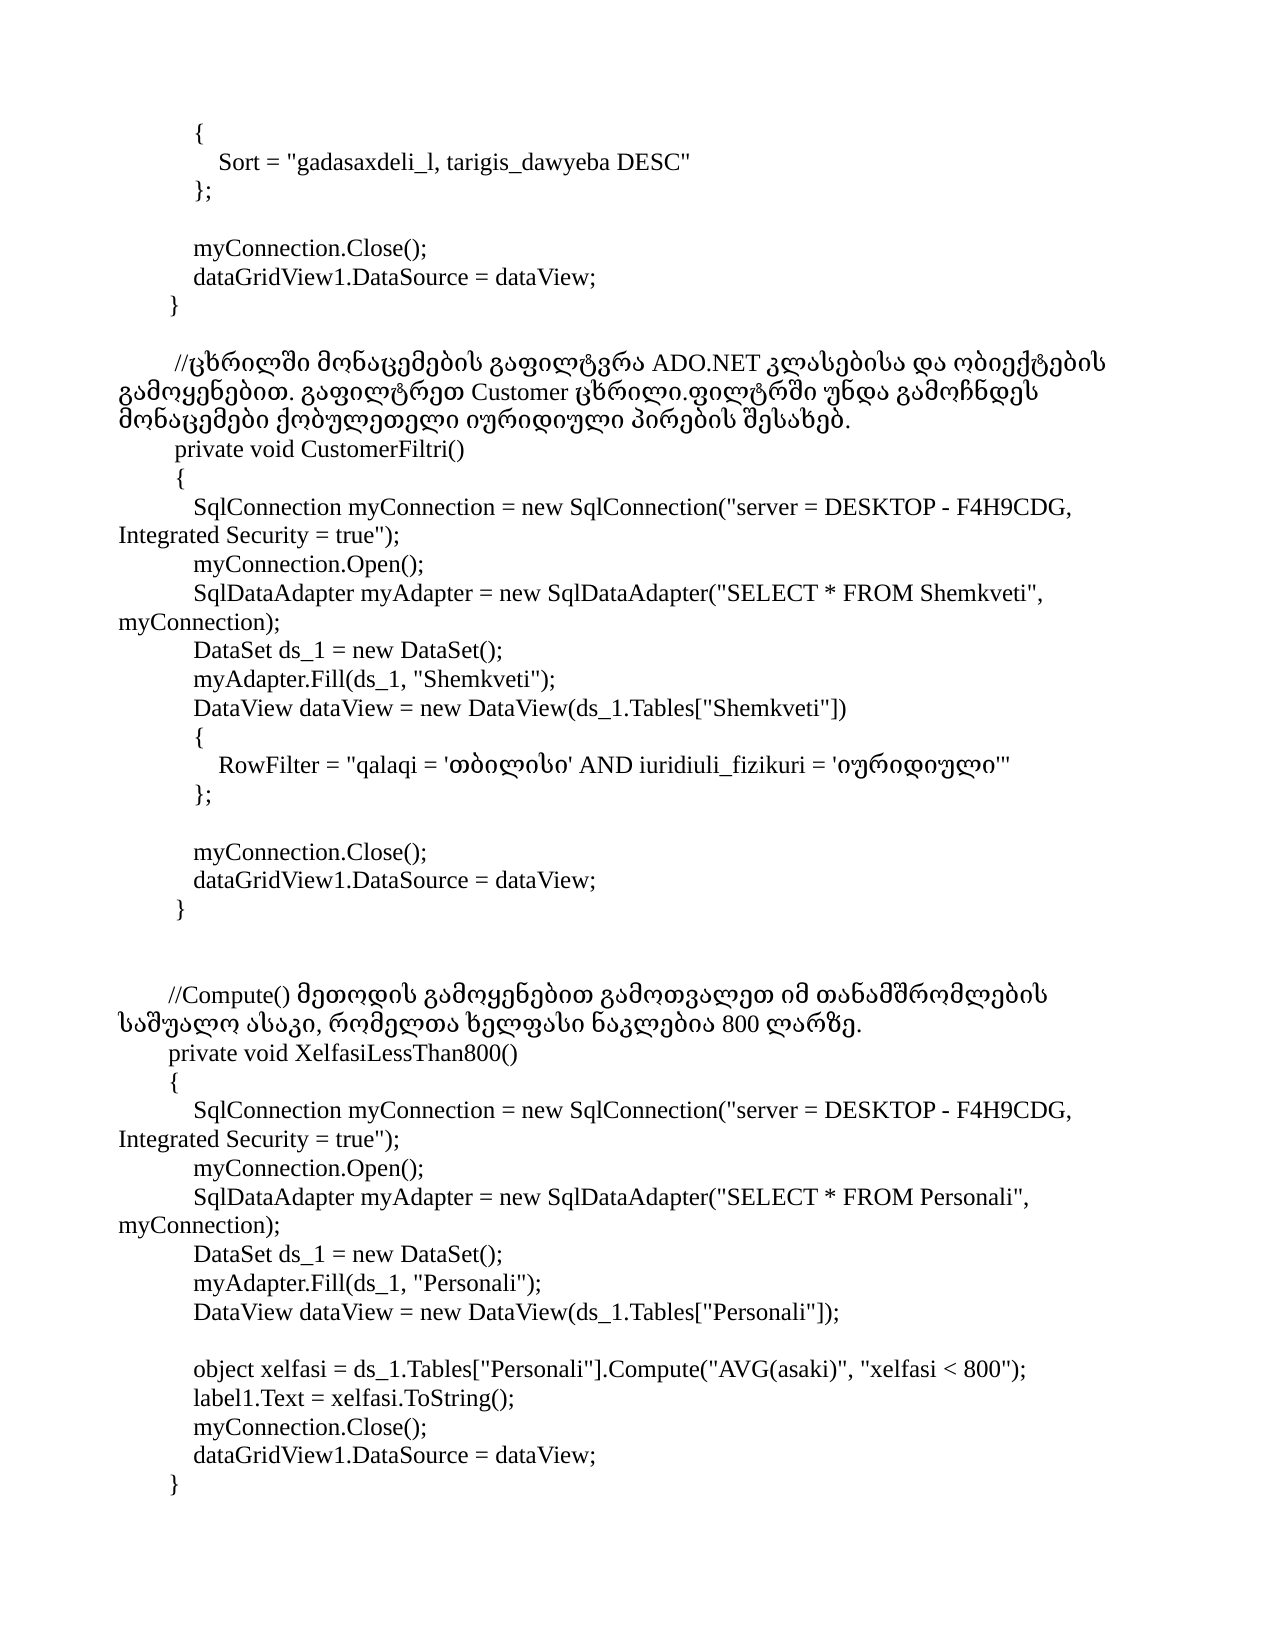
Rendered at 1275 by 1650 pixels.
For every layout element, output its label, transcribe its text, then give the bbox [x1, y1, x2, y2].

text SqlConnection myConnection = new SqlConnection("server = DESKTOP - F4H9CDG, Integrated Security = true"); [118, 492, 1157, 549]
text { [118, 463, 1157, 492]
text private void CustomerFiltri() [118, 434, 1157, 463]
text myConnection.Close(); [118, 233, 1157, 262]
text dataGridView1.DataSource = dataView; [118, 1441, 1157, 1469]
text SqlDataAdapter myAdapter = new SqlDataAdapter("SELECT * FROM Shemkveti", myConnection); [118, 578, 1157, 636]
text myConnection.Open(); [118, 549, 1157, 578]
text //Compute() მეთოდის გამოყენებით გამოთვალეთ იმ თანამშრომლების საშუალო ასაკი, რომელთა ხელფასი ნაკლებია 800 ლარზე. [118, 981, 1157, 1038]
text { [118, 118, 1157, 147]
text dataGridView1.DataSource = dataView; [118, 866, 1157, 894]
text DataSet ds_1 = new DataSet(); [118, 636, 1157, 664]
text dataGridView1.DataSource = dataView; [118, 262, 1157, 291]
text RowFilter = "qalaqi = 'თბილისი' AND iuridiuli_fizikuri = 'იურიდიული'" [118, 751, 1157, 779]
text DataView dataView = new DataView(ds_1.Tables["Shemkveti"]) [118, 693, 1157, 722]
text object xelfasi = ds_1.Tables["Personali"].Compute("AVG(asaki)", "xelfasi < 800"); [118, 1354, 1157, 1383]
text Sort = "gadasaxdeli_l, tarigis_dawyeba DESC" [118, 147, 1157, 176]
text myConnection.Close(); [118, 837, 1157, 866]
text myConnection.Open(); [118, 1153, 1157, 1182]
text //ცხრილში მონაცემების გაფილტვრა ADO.NET კლასებისა და ობიექტების გამოყენებით. გაფილტრეთ Customer ცხრილი.ფილტრში უნდა გამოჩნდეს მონაცემები ქობულეთელი იურიდიული პირების შესახებ. [118, 348, 1157, 434]
text SqlDataAdapter myAdapter = new SqlDataAdapter("SELECT * FROM Personali", myConnection); [118, 1182, 1157, 1239]
text myAdapter.Fill(ds_1, "Personali"); [118, 1268, 1157, 1297]
text DataView dataView = new DataView(ds_1.Tables["Personali"]); [118, 1297, 1157, 1326]
text } [118, 291, 1157, 319]
text { [118, 1067, 1157, 1096]
text label1.Text = xelfasi.ToString(); [118, 1383, 1157, 1412]
text myAdapter.Fill(ds_1, "Shemkveti"); [118, 664, 1157, 693]
text } [118, 1469, 1157, 1498]
text }; [118, 176, 1157, 204]
text SqlConnection myConnection = new SqlConnection("server = DESKTOP - F4H9CDG, Integrated Security = true"); [118, 1096, 1157, 1153]
text DataSet ds_1 = new DataSet(); [118, 1239, 1157, 1268]
text }; [118, 779, 1157, 808]
text { [118, 722, 1157, 751]
text private void XelfasiLessThan800() [118, 1038, 1157, 1067]
text } [118, 894, 1157, 923]
text myConnection.Close(); [118, 1412, 1157, 1441]
